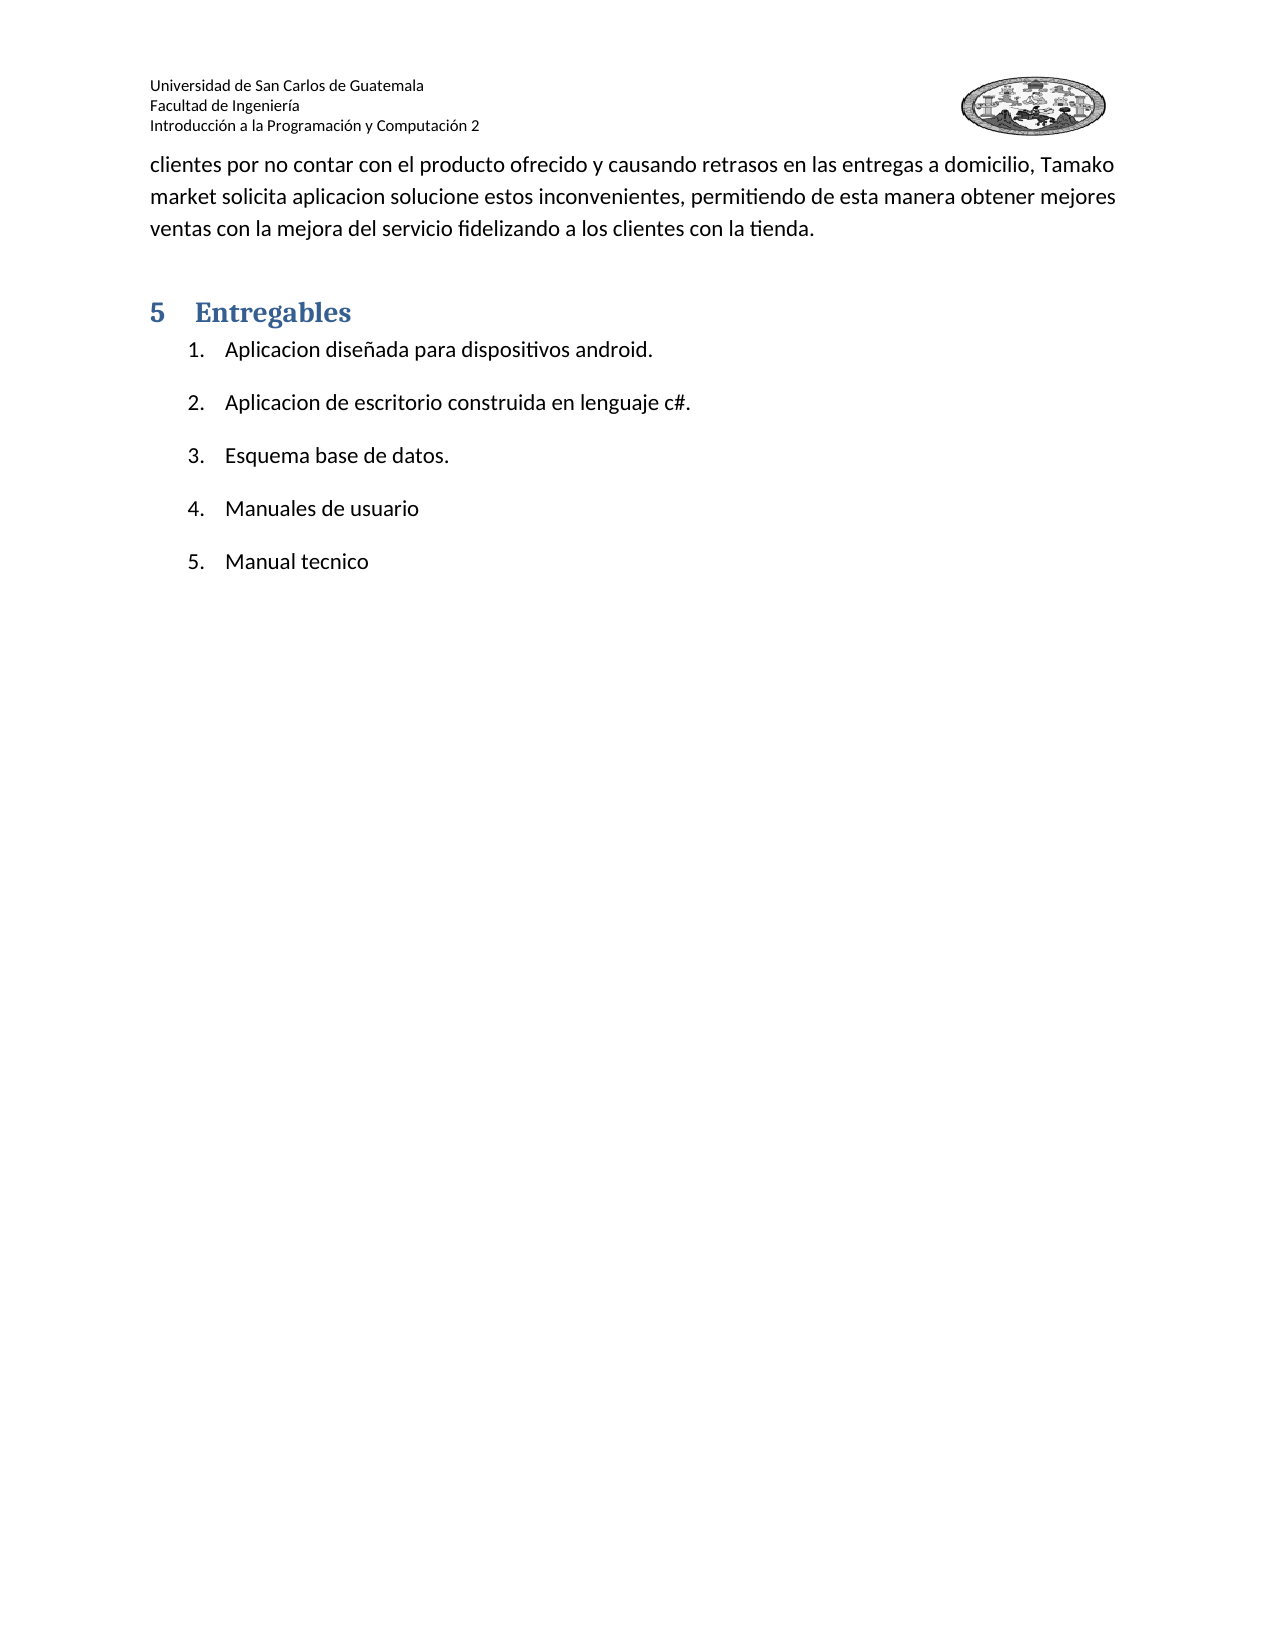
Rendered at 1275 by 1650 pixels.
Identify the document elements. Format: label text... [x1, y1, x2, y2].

list Aplicacion de escritorio construida en lenguaje c#. [187, 388, 1125, 416]
text clientes por no contar con el producto ofrecido y causando retrasos en las entregas a domicilio, Tamako market solicita aplicacion solucione estos inconvenientes, permitiendo de esta manera obtener mejores ventas con la mejora del servicio fidelizando a los clientes con la tienda. [150, 150, 1125, 242]
list Esquema base de datos. [187, 441, 1125, 469]
list Manual tecnico [187, 547, 1125, 575]
subtitle Entregables [150, 297, 1125, 330]
list Manuales de usuario [187, 494, 1125, 522]
list Aplicacion diseñada para dispositivos android. [187, 335, 1125, 363]
